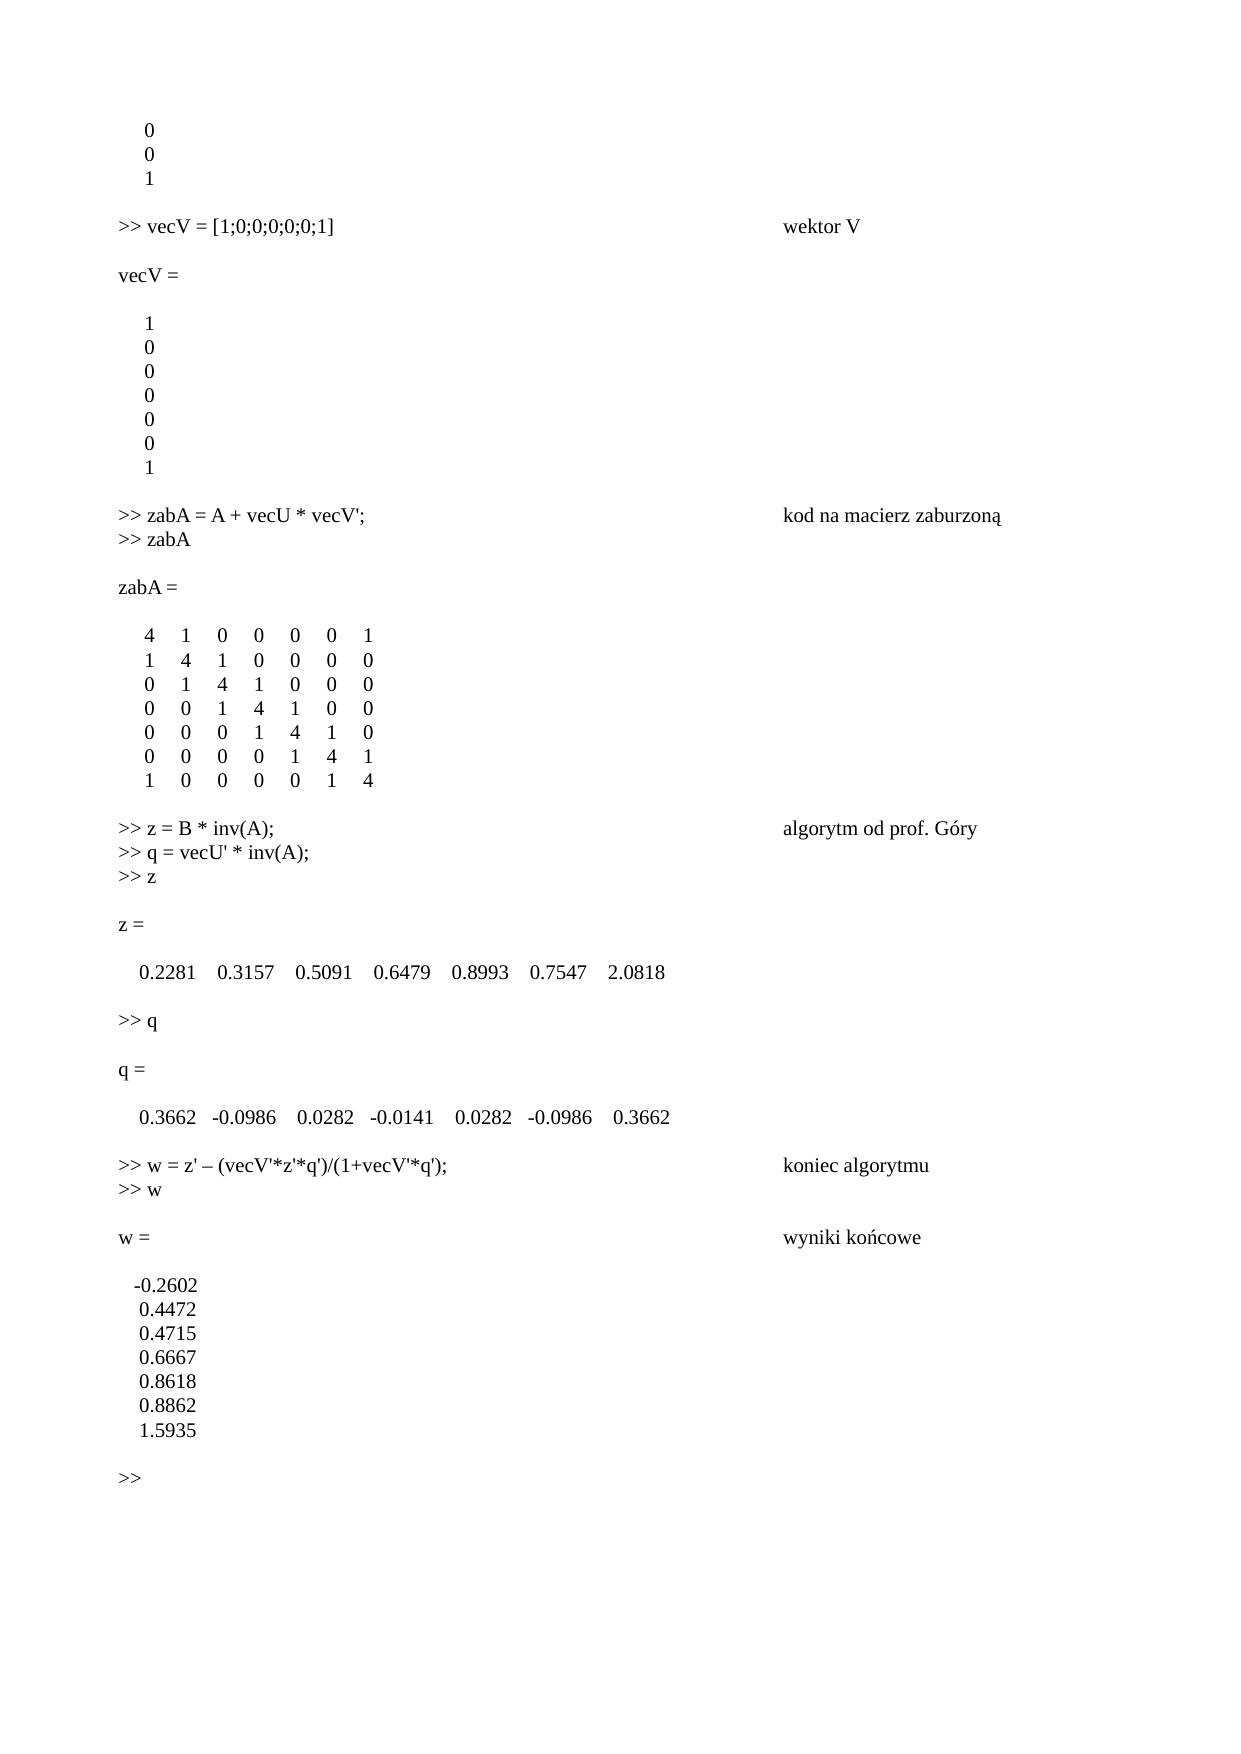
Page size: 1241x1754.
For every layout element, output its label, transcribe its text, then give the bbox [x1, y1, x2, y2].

text >> w [118, 1177, 1122, 1201]
text 1 [118, 311, 1122, 335]
text >> z [118, 864, 1122, 888]
text 1 [118, 455, 1122, 479]
text 0 [118, 118, 1122, 142]
text 1.5935 [118, 1417, 1122, 1442]
text 0 1 4 1 0 0 0 [118, 672, 1122, 696]
text 1 [118, 166, 1122, 190]
text 0.4715 [118, 1321, 1122, 1345]
text q = [118, 1057, 1122, 1081]
text 4 1 0 0 0 0 1 [118, 623, 1122, 647]
text 1 4 1 0 0 0 0 [118, 647, 1122, 672]
text 0.4472 [118, 1297, 1122, 1321]
text 0 [118, 407, 1122, 431]
text >> vecV = [1;0;0;0;0;0;1] wektor V [118, 214, 1122, 238]
text 0.3662 -0.0986 0.0282 -0.0141 0.0282 -0.0986 0.3662 [118, 1105, 1122, 1129]
text 0.6667 [118, 1345, 1122, 1369]
text 0.8862 [118, 1393, 1122, 1417]
text >> zabA [118, 527, 1122, 551]
text >> q [118, 1008, 1122, 1032]
text 0 [118, 335, 1122, 359]
text >> zabA = A + vecU * vecV'; kod na macierz zaburzoną [118, 503, 1122, 527]
text 0.2281 0.3157 0.5091 0.6479 0.8993 0.7547 2.0818 [118, 960, 1122, 984]
text >> z = B * inv(A); algorytm od prof. Góry [118, 816, 1122, 840]
text vecV = [118, 262, 1122, 287]
text 0 0 1 4 1 0 0 [118, 696, 1122, 720]
text -0.2602 [118, 1273, 1122, 1297]
text >> [118, 1466, 1122, 1490]
text z = [118, 912, 1122, 936]
text 0 [118, 359, 1122, 383]
text 0 [118, 383, 1122, 407]
text 1 0 0 0 0 1 4 [118, 768, 1122, 792]
text >> w = z' – (vecV'*z'*q')/(1+vecV'*q'); koniec algorytmu [118, 1153, 1122, 1177]
text 0 0 0 1 4 1 0 [118, 720, 1122, 744]
text 0.8618 [118, 1369, 1122, 1393]
text >> q = vecU' * inv(A); [118, 840, 1122, 864]
text zabA = [118, 575, 1122, 599]
text 0 [118, 142, 1122, 166]
text 0 [118, 431, 1122, 455]
text 0 0 0 0 1 4 1 [118, 744, 1122, 768]
text w = wyniki końcowe [118, 1225, 1122, 1249]
